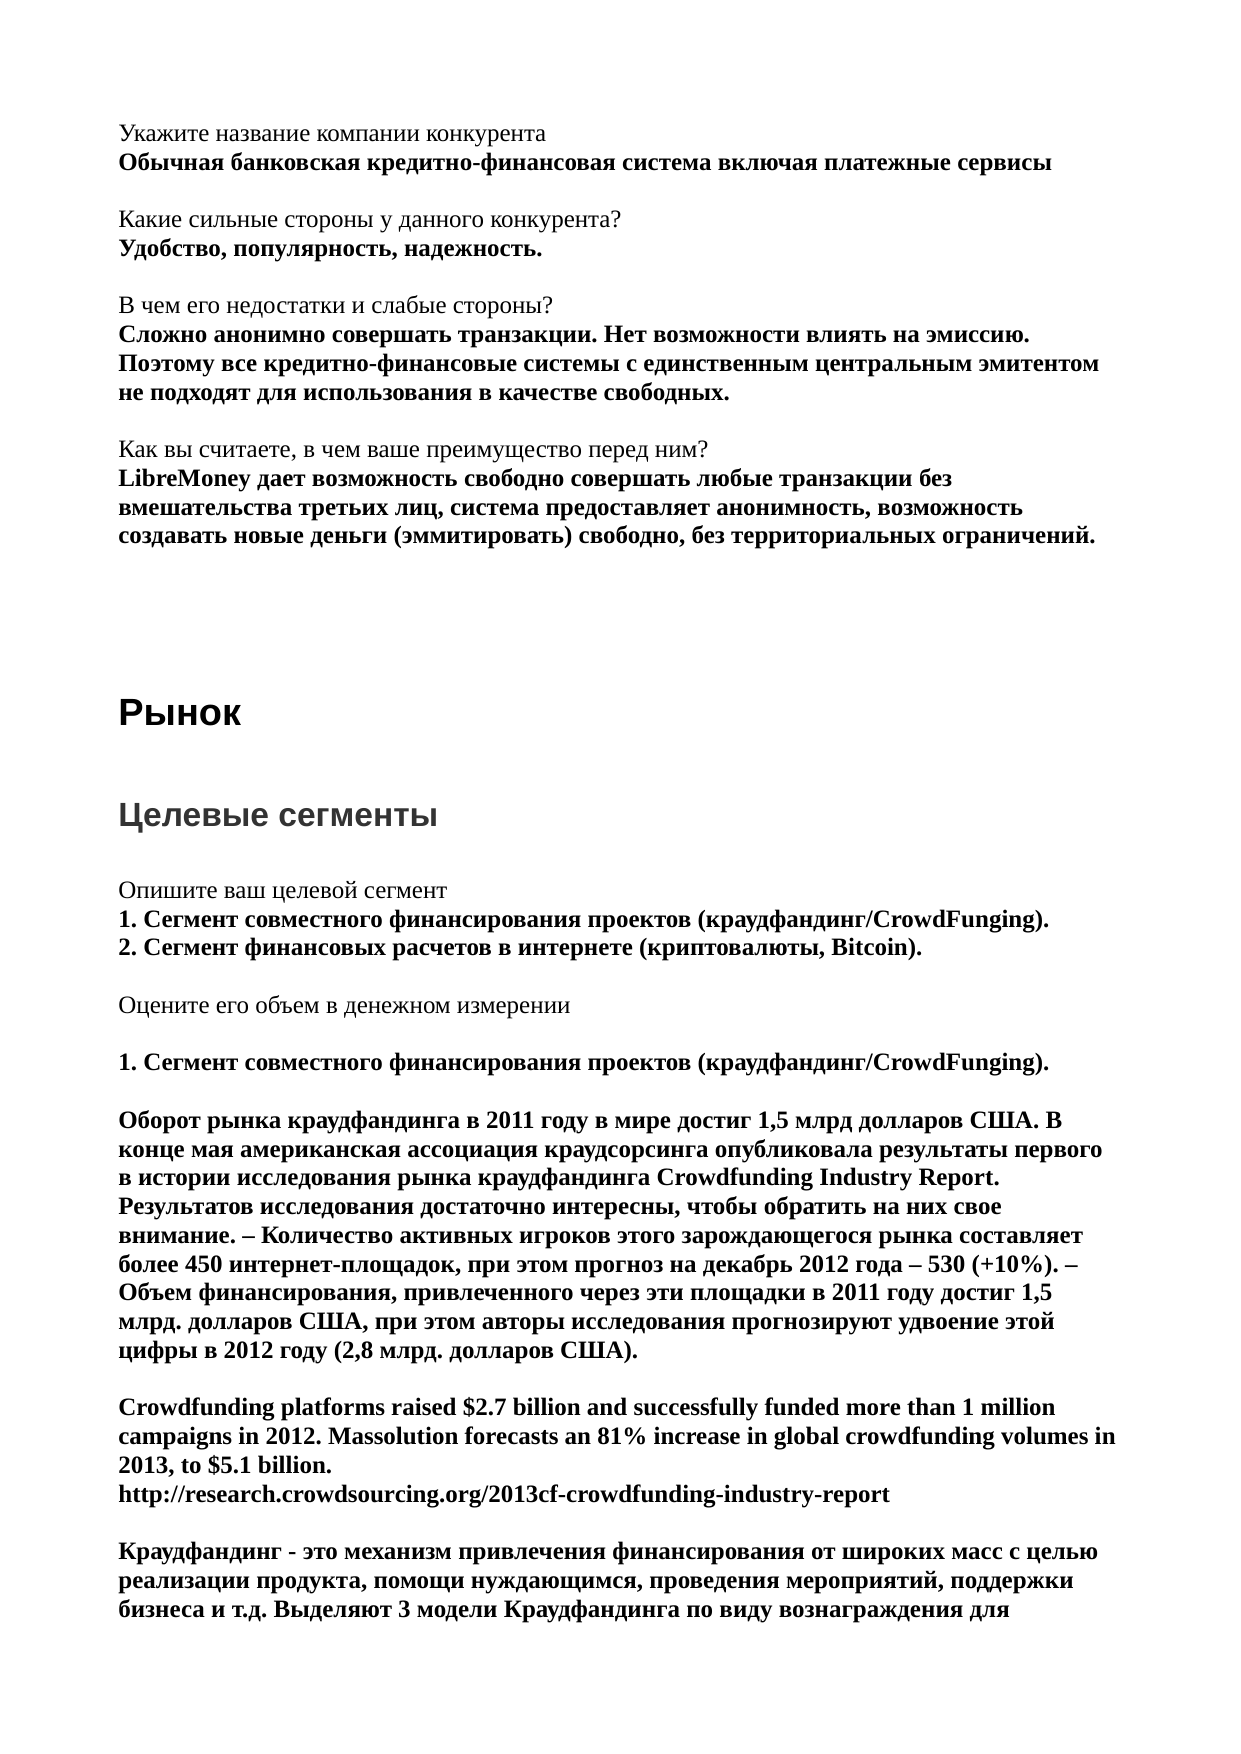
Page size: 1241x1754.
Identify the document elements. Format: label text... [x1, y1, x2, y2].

text Укажите название компании конкурента [118, 118, 1122, 147]
text Краудфандинг - это механизм привлечения финансирования от широких масс с целью реализации продукта, помощи нуждающимся, проведения мероприятий, поддержки бизнеса и т.д. Выделяют 3 модели Краудфандинга по виду вознаграждения для [118, 1536, 1122, 1622]
text 1. Сегмент совместного финансирования проектов (краудфандинг/CrowdFunging). [118, 904, 1122, 932]
text 2. Сегмент финансовых расчетов в интернете (криптовалюты, Bitcoin). [118, 932, 1122, 961]
text Опишите ваш целевой сегмент [118, 875, 1122, 904]
text Как вы считаете, в чем ваше преимущество перед ним? [118, 434, 1122, 463]
text В чем его недостатки и слабые стороны? [118, 291, 1122, 319]
text http://research.crowdsourcing.org/2013cf-crowdfunding-industry-report [118, 1479, 1122, 1507]
text Оцените его объем в денежном измерении [118, 990, 1122, 1019]
text Crowdfunding platforms raised $2.7 billion and successfully funded more than 1 million campaigns in 2012. Massolution forecasts an 81% increase in global crowdfunding volumes in 2013, to $5.1 billion. [118, 1392, 1122, 1479]
text LibreMoney дает возможность свободно совершать любые транзакции без вмешательства третьих лиц, система предоставляет анонимность, возможность создавать новые деньги (эммитировать) свободно, без территориальных ограничений. [118, 463, 1122, 549]
subtitle Целевые сегменты [118, 795, 1122, 834]
subtitle Рынок [118, 689, 1122, 733]
text Удобство, популярность, надежность. [118, 233, 1122, 262]
text Какие сильные стороны у данного конкурента? [118, 204, 1122, 233]
text Сложно анонимно совершать транзакции. Нет возможности влиять на эмиссию. Поэтому все кредитно-финансовые системы с единственным центральным эмитентом не подходят для использования в качестве свободных. [118, 319, 1122, 406]
text Оборот рынка краудфандинга в 2011 году в мире достиг 1,5 млрд долларов США. В конце мая американская ассоциация краудсорсинга опубликовала результаты первого в истории исследования рынка краудфандинга Crowdfunding Industry Report. Результатов исследования достаточно интересны, чтобы обратить на них свое внимание. – Количество активных игроков этого зарождающегося рынка составляет более 450 интернет-площадок, при этом прогноз на декабрь 2012 года – 530 (+10%). – Объем финансирования, привлеченного через эти площадки в 2011 году достиг 1,5 млрд. долларов США, при этом авторы исследования прогнозируют удвоение этой цифры в 2012 году (2,8 млрд. долларов США). [118, 1105, 1122, 1364]
text 1. Сегмент совместного финансирования проектов (краудфандинг/CrowdFunging). [118, 1047, 1122, 1076]
text Обычная банковская кредитно-финансовая система включая платежные сервисы [118, 147, 1122, 176]
